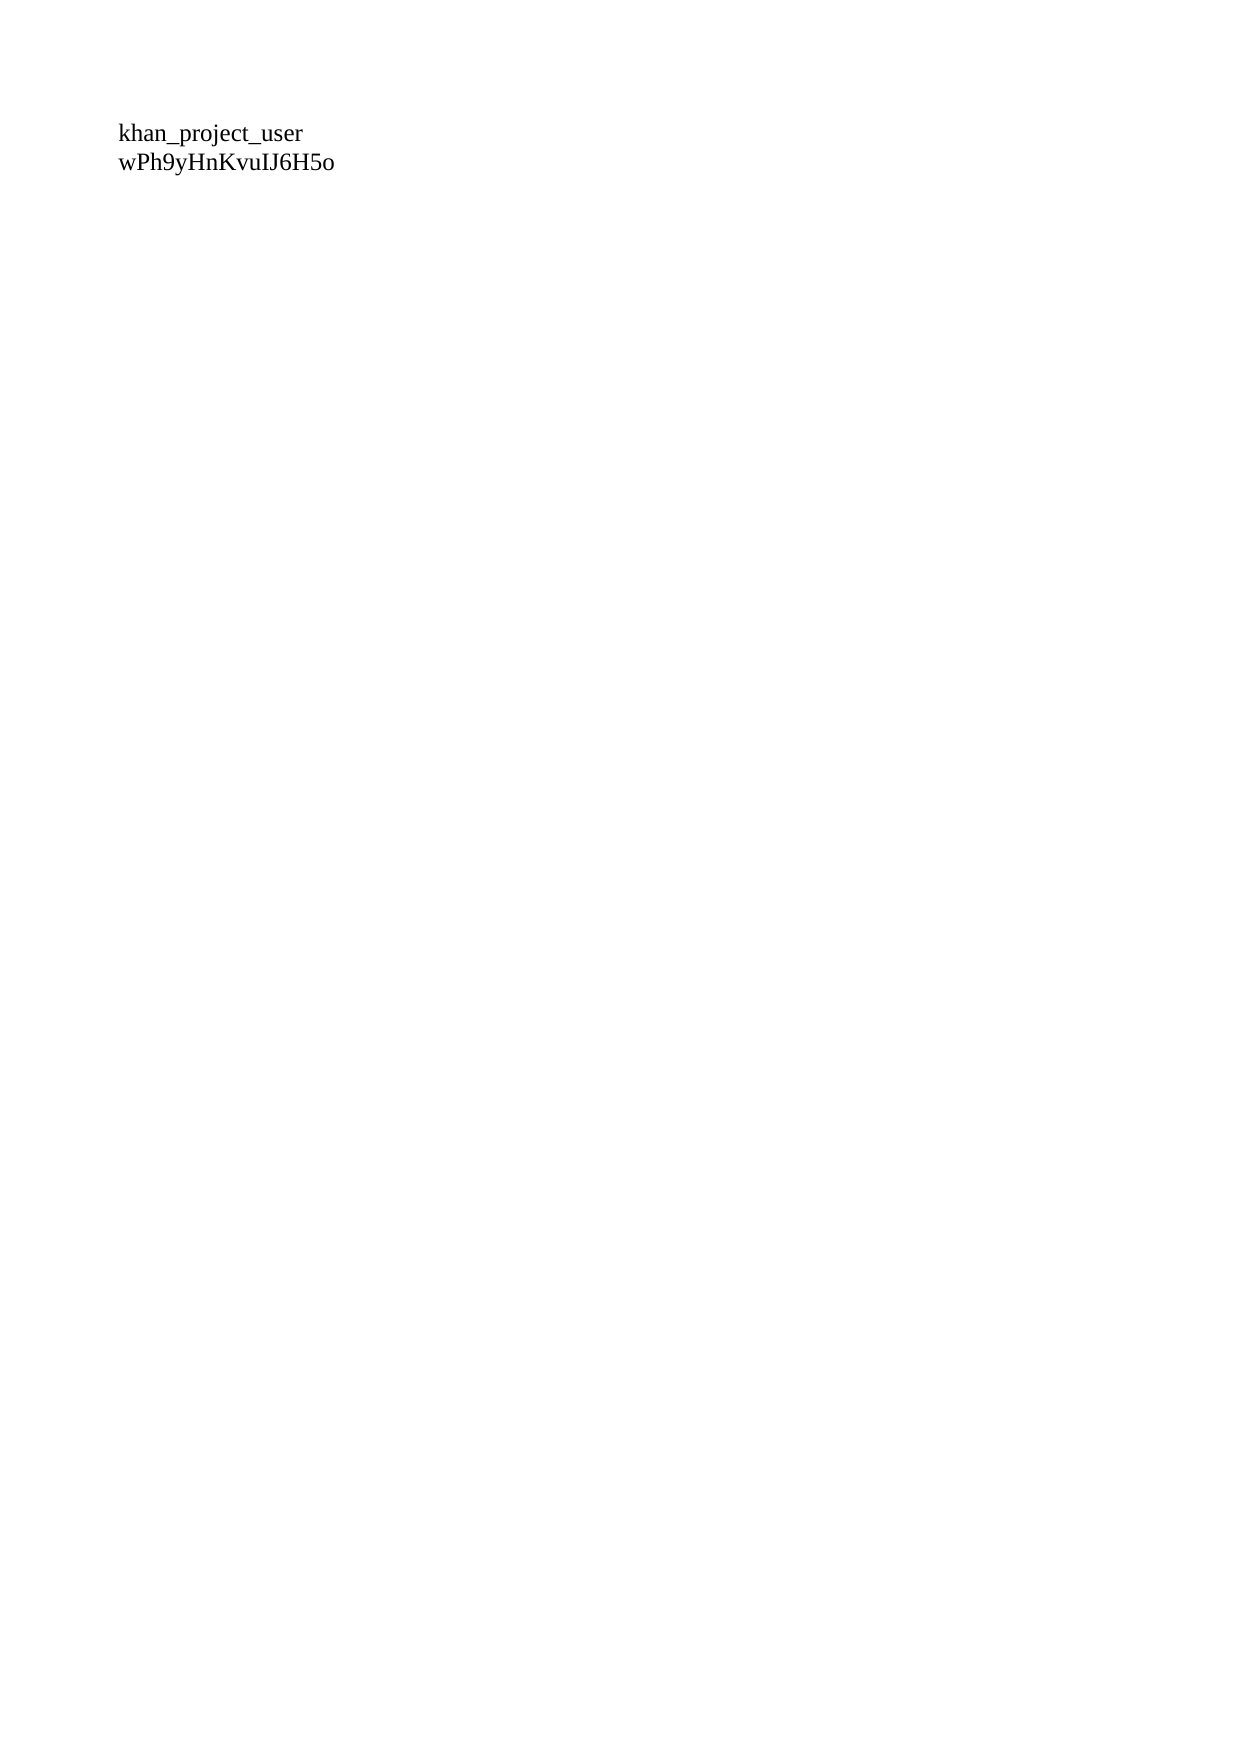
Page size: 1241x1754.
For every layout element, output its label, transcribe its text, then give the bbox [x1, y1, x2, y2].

text wPh9yHnKvuIJ6H5o [118, 147, 1122, 176]
text khan_project_user [118, 118, 1122, 147]
